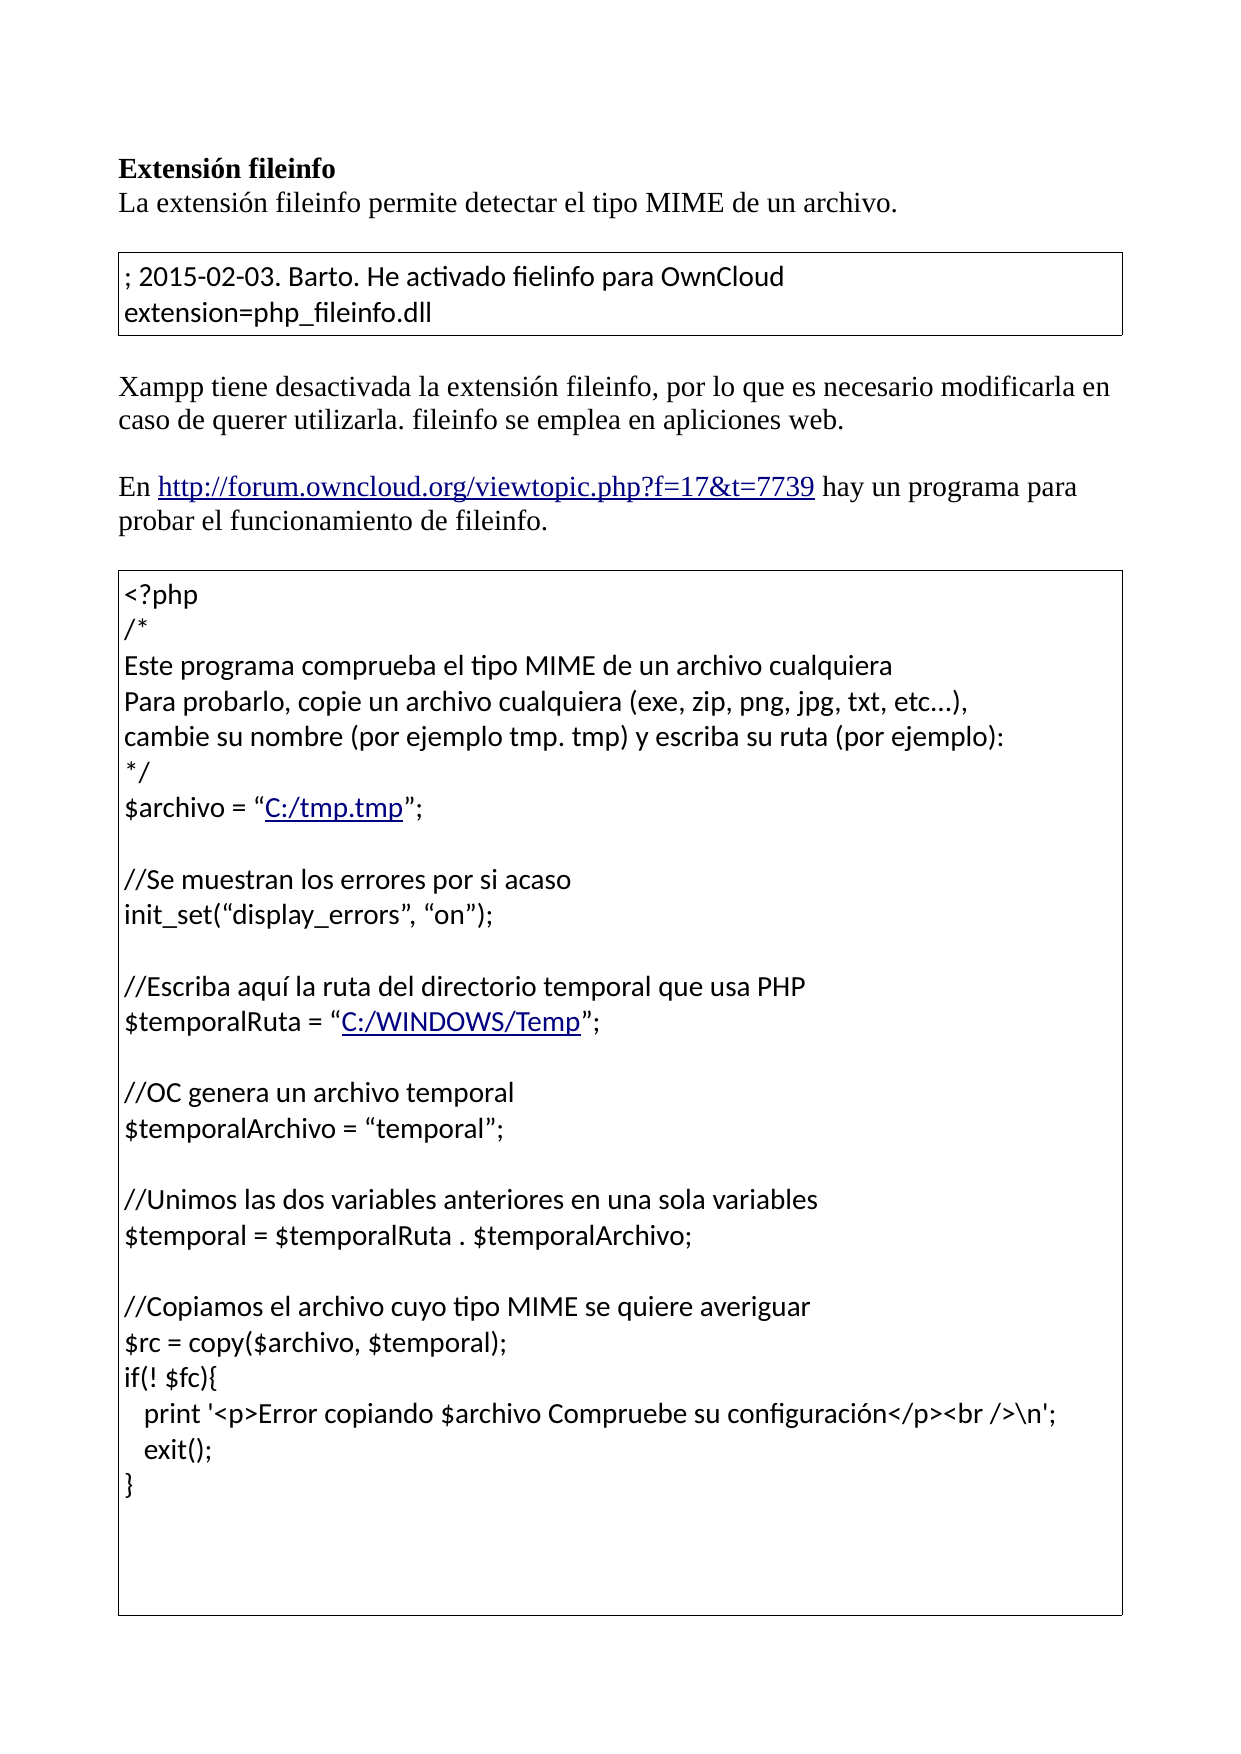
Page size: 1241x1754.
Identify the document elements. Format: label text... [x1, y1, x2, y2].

text Xampp tiene desactivada la extensión fileinfo, por lo que es necesario modificarla en caso de querer utilizarla. fileinfo se emplea en apliciones web. [118, 369, 1122, 436]
text Extensión fileinfo [118, 152, 1122, 185]
table_header <?php /* Este programa comprueba el tipo MIME de un archivo cualquiera Para probarlo, copie un archivo cualquiera (exe, zip, png, jpg, txt, etc...), cambie su nombre (por ejemplo tmp. tmp) y escriba su ruta (por ejemplo): */ $archivo = “C:/tmp.tmp”; //Se muestran los errores por si acaso init_set(“display_errors”, “on”); //Escriba aquí la ruta del directorio temporal que usa PHP $temporalRuta = “C:/WINDOWS/Temp”; //OC genera un archivo temporal $temporalArchivo = “temporal”; //Unimos las dos variables anteriores en una sola variables $temporal = $temporalRuta . $temporalArchivo; //Copiamos el archivo cuyo tipo MIME se quiere averiguar $rc = copy($archivo, $temporal); if(! $fc){ print '<p>Error copiando $archivo Compruebe su configuración</p><br />\n'; exit(); } [119, 571, 1122, 1615]
text La extensión fileinfo permite detectar el tipo MIME de un archivo. [118, 185, 1122, 219]
table_header ; 2015-02-03. Barto. He activado fielinfo para OwnCloud extension=php_fileinfo.dll [119, 253, 1122, 335]
text En http://forum.owncloud.org/viewtopic.php?f=17&t=7739 hay un programa para probar el funcionamiento de fileinfo. [118, 469, 1122, 536]
